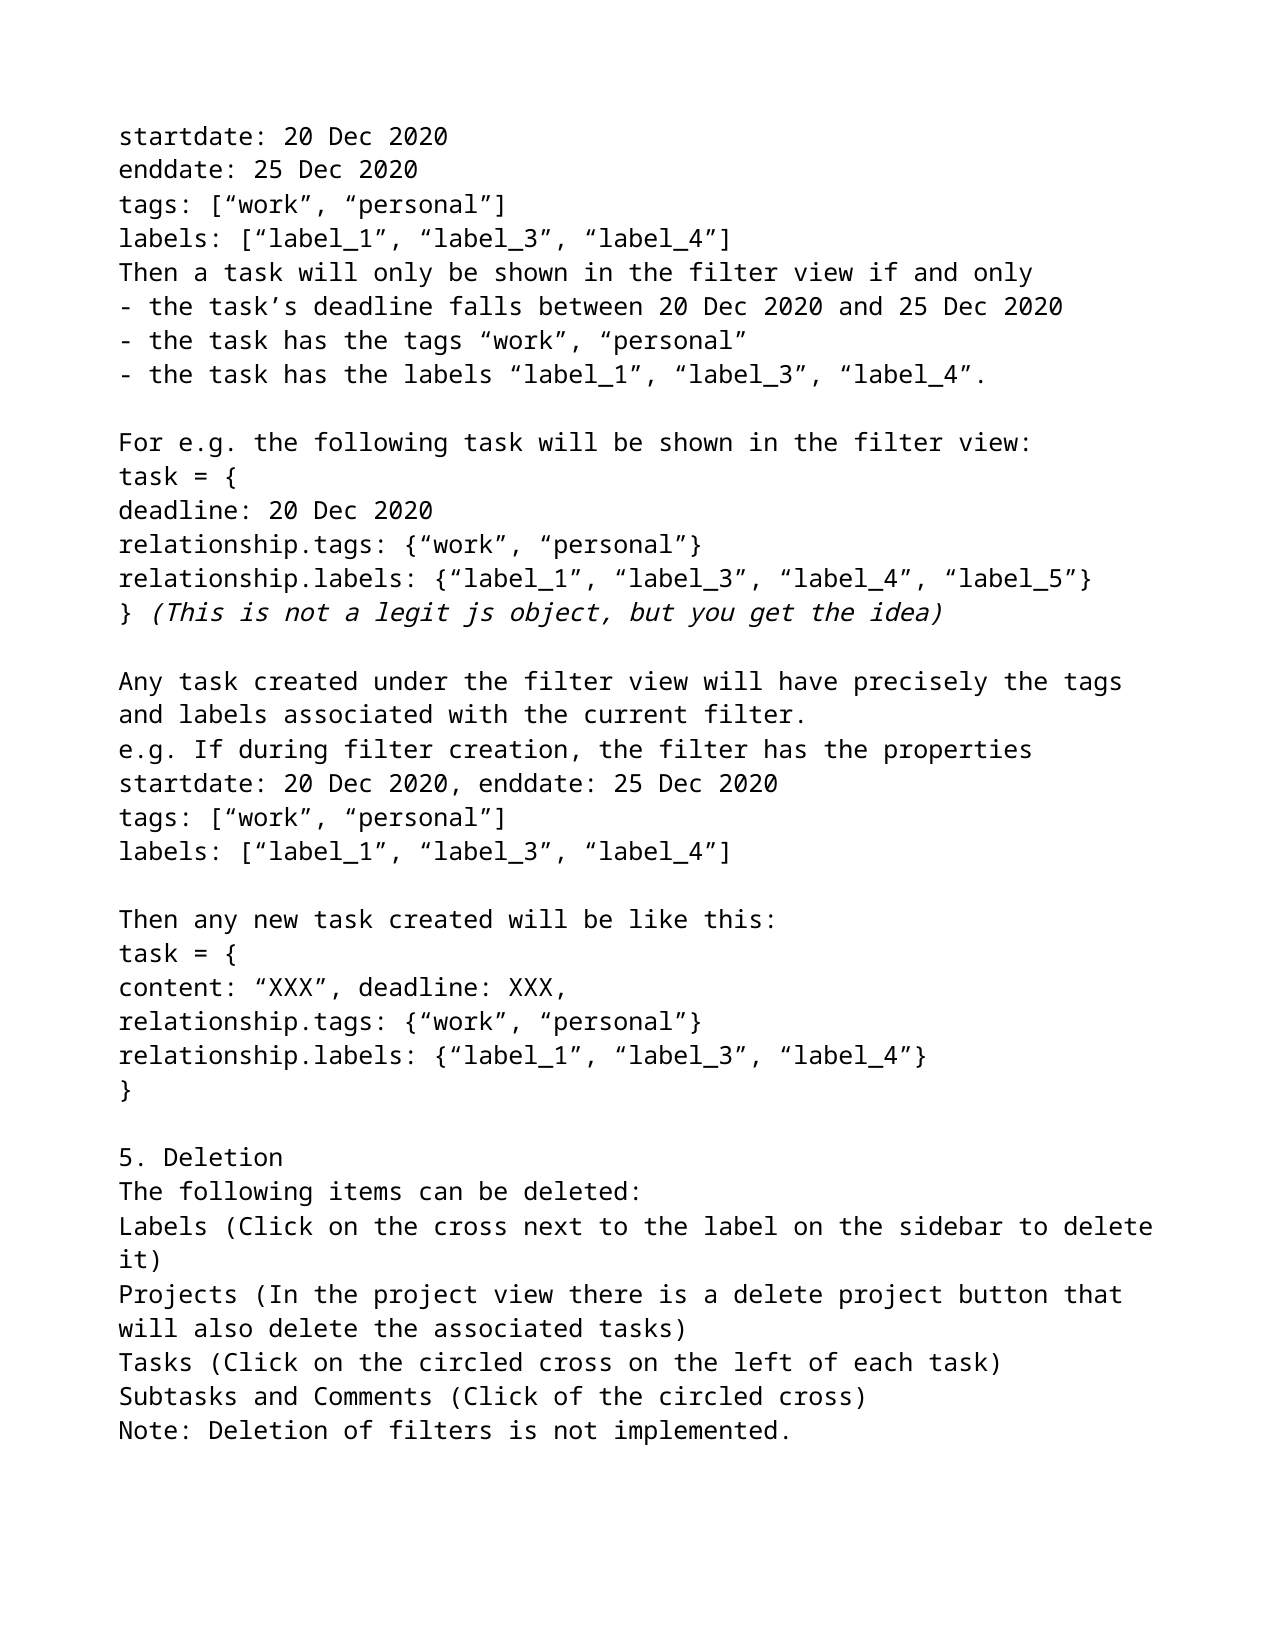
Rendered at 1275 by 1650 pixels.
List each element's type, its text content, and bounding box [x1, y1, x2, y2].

text The following items can be deleted: [118, 1174, 1157, 1208]
text Subtasks and Comments (Click of the circled cross) [118, 1378, 1157, 1412]
text task = { [118, 459, 1157, 493]
text startdate: 20 Dec 2020 [118, 118, 1157, 152]
text relationship.labels: {“label_1”, “label_3”, “label_4”} [118, 1038, 1157, 1072]
text deadline: 20 Dec 2020 [118, 493, 1157, 527]
text relationship.tags: {“work”, “personal”} [118, 1004, 1157, 1038]
text task = { [118, 936, 1157, 970]
text Note: Deletion of filters is not implemented. [118, 1412, 1157, 1447]
text relationship.labels: {“label_1”, “label_3”, “label_4”, “label_5”} [118, 561, 1157, 595]
text enddate: 25 Dec 2020 [118, 152, 1157, 186]
text labels: [“label_1”, “label_3”, “label_4”] [118, 833, 1157, 867]
text relationship.tags: {“work”, “personal”} [118, 527, 1157, 561]
text Labels (Click on the cross next to the label on the sidebar to delete it) [118, 1208, 1157, 1276]
text Then any new task created will be like this: [118, 902, 1157, 936]
text } [118, 1072, 1157, 1106]
text - the task’s deadline falls between 20 Dec 2020 and 25 Dec 2020 [118, 288, 1157, 322]
text Projects (In the project view there is a delete project button that will also delete the associated tasks) [118, 1276, 1157, 1344]
text } (This is not a legit js object, but you get the idea) [118, 595, 1157, 629]
text tags: [“work”, “personal”] [118, 186, 1157, 220]
text e.g. If during filter creation, the filter has the properties [118, 731, 1157, 765]
text - the task has the tags “work”, “personal” [118, 322, 1157, 357]
text Then a task will only be shown in the filter view if and only [118, 254, 1157, 288]
text Any task created under the filter view will have precisely the tags and labels associated with the current filter. [118, 663, 1157, 731]
text labels: [“label_1”, “label_3”, “label_4”] [118, 220, 1157, 254]
text tags: [“work”, “personal”] [118, 799, 1157, 833]
text content: “XXX”, deadline: XXX, [118, 970, 1157, 1004]
text startdate: 20 Dec 2020, enddate: 25 Dec 2020 [118, 765, 1157, 799]
text - the task has the labels “label_1”, “label_3”, “label_4”. [118, 357, 1157, 391]
text For e.g. the following task will be shown in the filter view: [118, 425, 1157, 459]
text Tasks (Click on the circled cross on the left of each task) [118, 1344, 1157, 1378]
text 5. Deletion [118, 1140, 1157, 1174]
